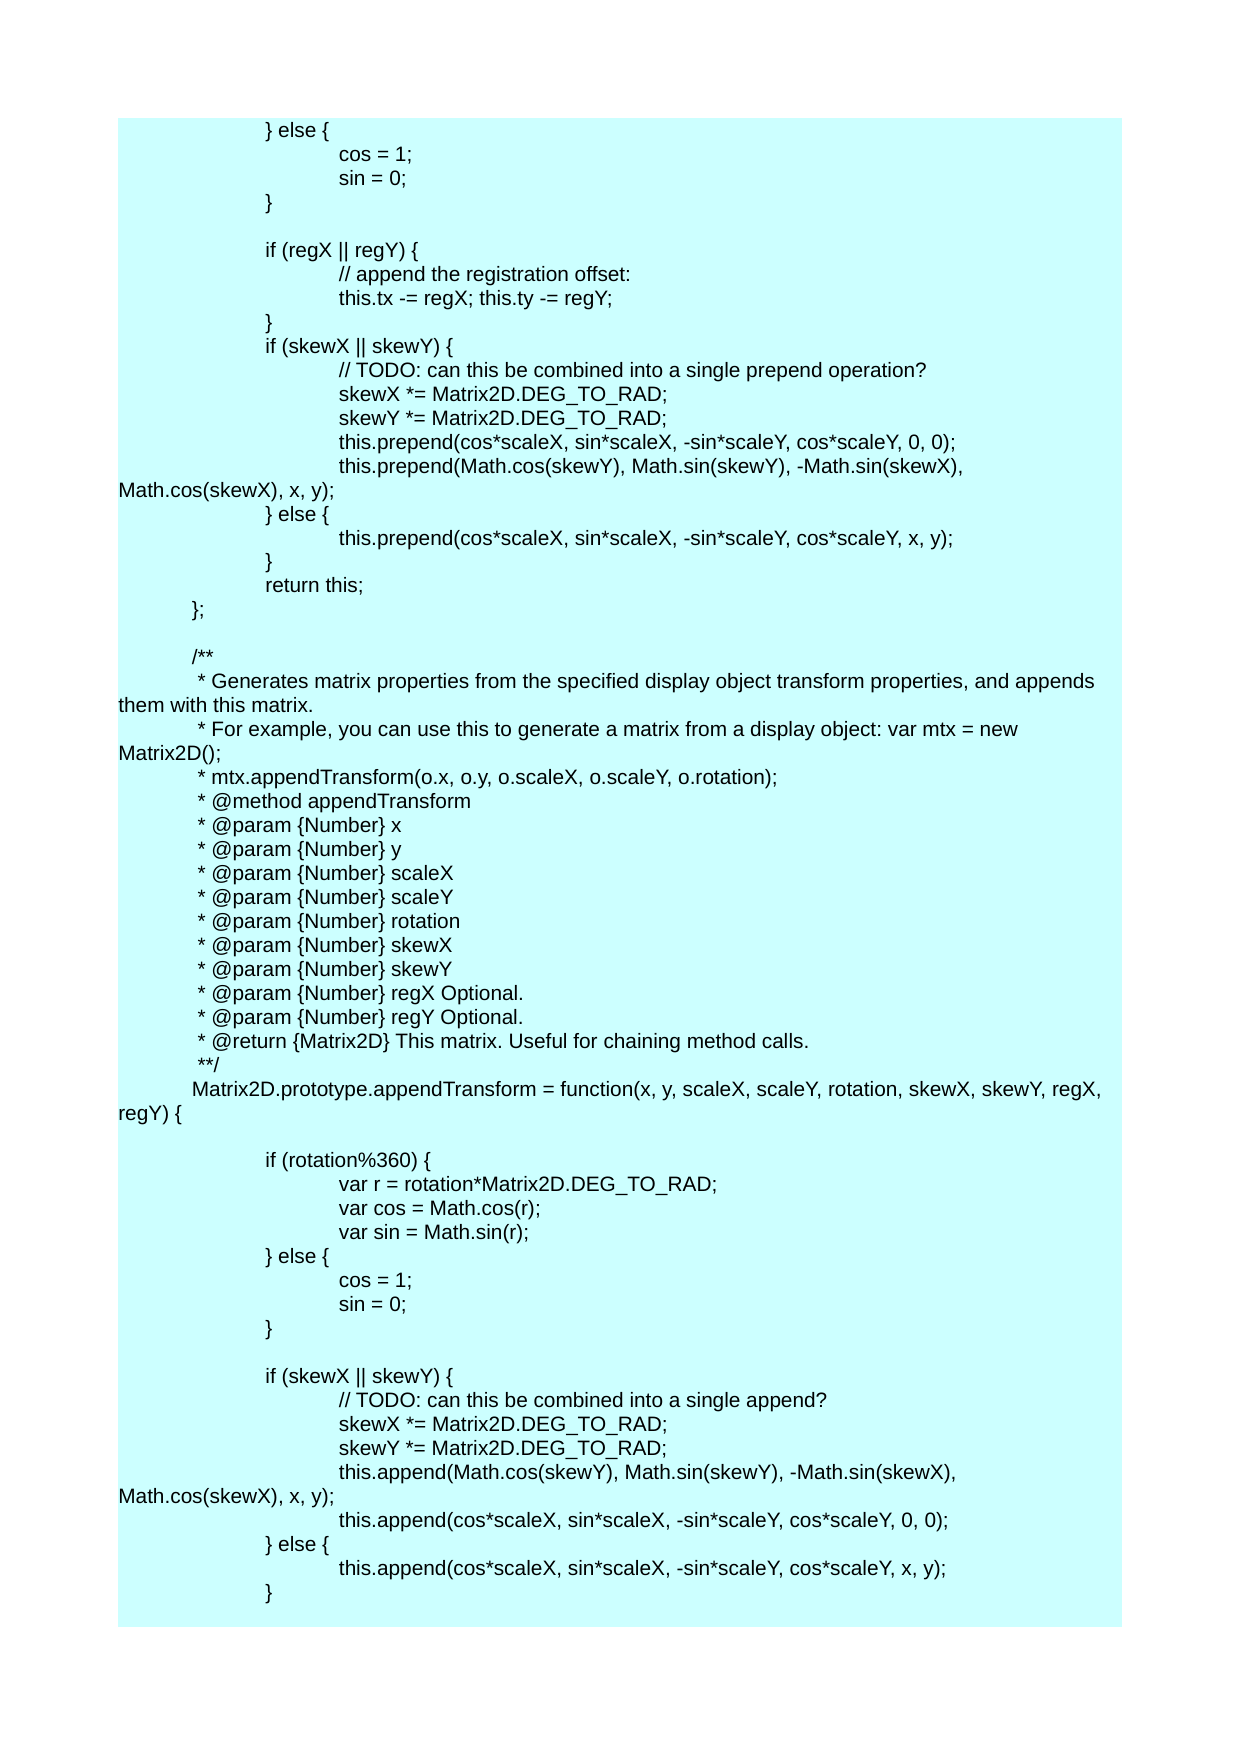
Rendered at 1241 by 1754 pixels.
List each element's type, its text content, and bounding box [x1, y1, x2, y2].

text } else { cos = 1; sin = 0; } if (regX || regY) { // append the registration offset: this.tx -= regX; this.ty -= regY; } if (skewX || skewY) { // TODO: can this be combined into a single prepend operation? skewX *= Matrix2D.DEG_TO_RAD; skewY *= Matrix2D.DEG_TO_RAD; this.prepend(cos*scaleX, sin*scaleX, -sin*scaleY, cos*scaleY, 0, 0); this.prepend(Math.cos(skewY), Math.sin(skewY), -Math.sin(skewX), Math.cos(skewX), x, y); } else { this.prepend(cos*scaleX, sin*scaleX, -sin*scaleY, cos*scaleY, x, y); } return this; }; /** * Generates matrix properties from the specified display object transform properties, and appends them with this matrix. * For example, you can use this to generate a matrix from a display object: var mtx = new Matrix2D(); * mtx.appendTransform(o.x, o.y, o.scaleX, o.scaleY, o.rotation); * @method appendTransform * @param {Number} x * @param {Number} y * @param {Number} scaleX * @param {Number} scaleY * @param {Number} rotation * @param {Number} skewX * @param {Number} skewY * @param {Number} regX Optional. * @param {Number} regY Optional. * @return {Matrix2D} This matrix. Useful for chaining method calls. **/ Matrix2D.prototype.appendTransform = function(x, y, scaleX, scaleY, rotation, skewX, skewY, regX, regY) { if (rotation%360) { var r = rotation*Matrix2D.DEG_TO_RAD; var cos = Math.cos(r); var sin = Math.sin(r); } else { cos = 1; sin = 0; } if (skewX || skewY) { // TODO: can this be combined into a single append? skewX *= Matrix2D.DEG_TO_RAD; skewY *= Matrix2D.DEG_TO_RAD; this.append(Math.cos(skewY), Math.sin(skewY), -Math.sin(skewX), Math.cos(skewX), x, y); this.append(cos*scaleX, sin*scaleX, -sin*scaleY, cos*scaleY, 0, 0); } else { this.append(cos*scaleX, sin*scaleX, -sin*scaleY, cos*scaleY, x, y); } [118, 118, 1122, 1627]
